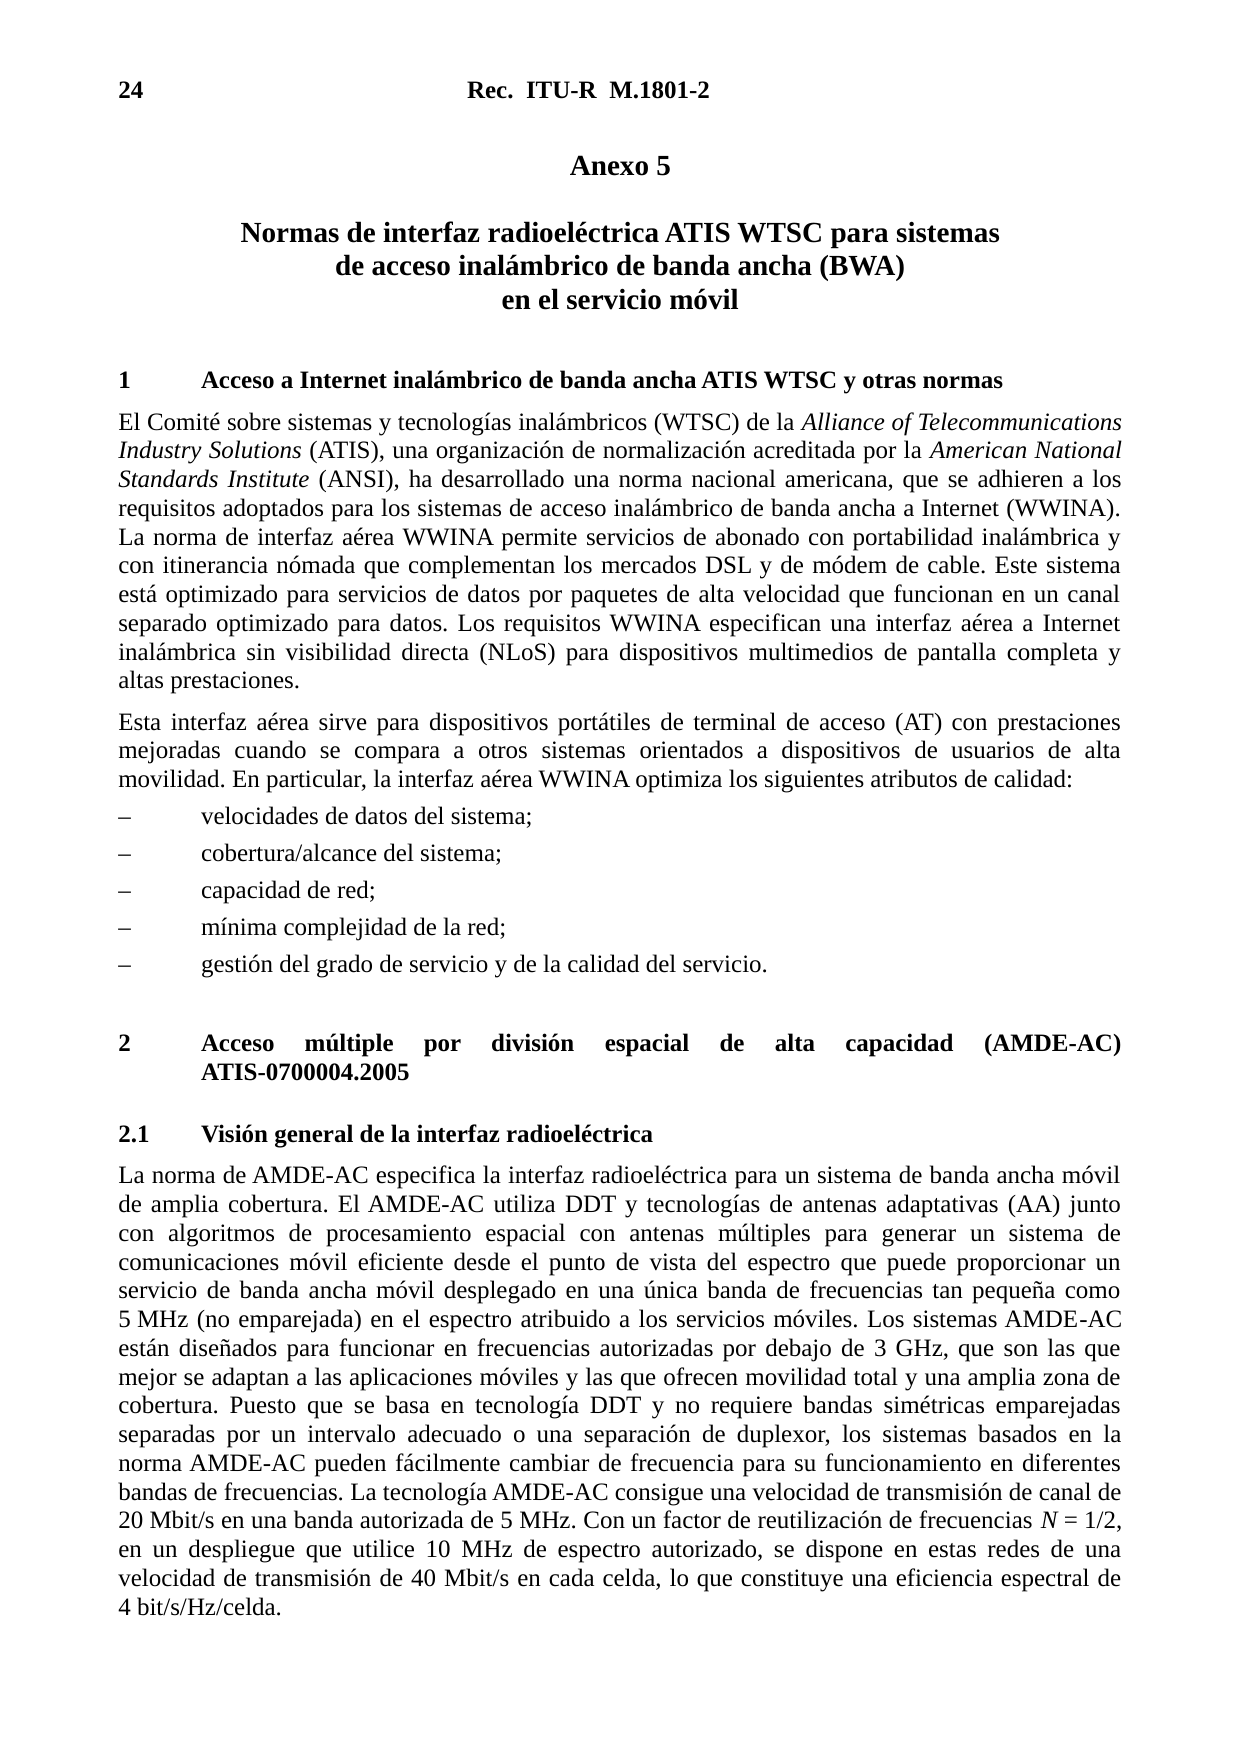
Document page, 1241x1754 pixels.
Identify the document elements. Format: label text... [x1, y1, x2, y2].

text – mínima complejidad de la red; [118, 912, 1122, 941]
title Anexo 5 Normas de interfaz radioeléctrica ATIS WTSC para sistemas de acceso inalámbrico de banda ancha (BWA) en el servicio móvil [118, 148, 1122, 315]
subtitle 1 Acceso a Internet inalámbrico de banda ancha ATIS WTSC y otras normas [118, 365, 1122, 394]
text – gestión del grado de servicio y de la calidad del servicio. [118, 949, 1122, 978]
text El Comité sobre sistemas y tecnologías inalámbricos (WTSC) de la Alliance of Telecommunications Industry Solutions (ATIS), una organización de normalización acreditada por la American National Standards Institute (ANSI), ha desarrollado una norma nacional americana, que se adhieren a los requisitos adoptados para los sistemas de acceso inalámbrico de banda ancha a Internet (WWINA). La norma de interfaz aérea WWINA permite servicios de abonado con portabilidad inalámbrica y con itinerancia nómada que complementan los mercados DSL y de módem de cable. Este sistema está optimizado para servicios de datos por paquetes de alta velocidad que funcionan en un canal separado optimizado para datos. Los requisitos WWINA especifican una interfaz aérea a Internet inalámbrica sin visibilidad directa (NLoS) para dispositivos multimedios de pantalla completa y altas prestaciones. [118, 407, 1122, 694]
subtitle 2 Acceso múltiple por división espacial de alta capacidad (AMDE-AC) ATIS‑0700004.2005 [118, 1028, 1122, 1086]
text – velocidades de datos del sistema; [118, 801, 1122, 830]
text – capacidad de red; [118, 875, 1122, 904]
text Esta interfaz aérea sirve para dispositivos portátiles de terminal de acceso (AT) con prestaciones mejoradas cuando se compara a otros sistemas orientados a dispositivos de usuarios de alta movilidad. En particular, la interfaz aérea WWINA optimiza los siguientes atributos de calidad: [118, 707, 1122, 793]
text – cobertura/alcance del sistema; [118, 838, 1122, 867]
subtitle 2.1 Visión general de la interfaz radioeléctrica [118, 1119, 1122, 1148]
text La norma de AMDE-AC especifica la interfaz radioeléctrica para un sistema de banda ancha móvil de amplia cobertura. El AMDE-AC utiliza DDT y tecnologías de antenas adaptativas (AA) junto con algoritmos de procesamiento espacial con antenas múltiples para generar un sistema de comunicaciones móvil eficiente desde el punto de vista del espectro que puede proporcionar un servicio de banda ancha móvil desplegado en una única banda de frecuencias tan pequeña como 5 MHz (no emparejada) en el espectro atribuido a los servicios móviles. Los sistemas AMDE‑AC están diseñados para funcionar en frecuencias autorizadas por debajo de 3 GHz, que son las que mejor se adaptan a las aplicaciones móviles y las que ofrecen movilidad total y una amplia zona de cobertura. Puesto que se basa en tecnología DDT y no requiere bandas simétricas emparejadas separadas por un intervalo adecuado o una separación de duplexor, los sistemas basados en la norma AMDE-AC pueden fácilmente cambiar de frecuencia para su funcionamiento en diferentes bandas de frecuencias. La tecnología AMDE-AC consigue una velocidad de transmisión de canal de 20 Mbit/s en una banda autorizada de 5 MHz. Con un factor de reutilización de frecuencias N = 1/2, en un despliegue que utilice 10 MHz de espectro autorizado, se dispone en estas redes de una velocidad de transmisión de 40 Mbit/s en cada celda, lo que constituye una eficiencia espectral de 4 bit/s/Hz/celda. [118, 1160, 1122, 1620]
